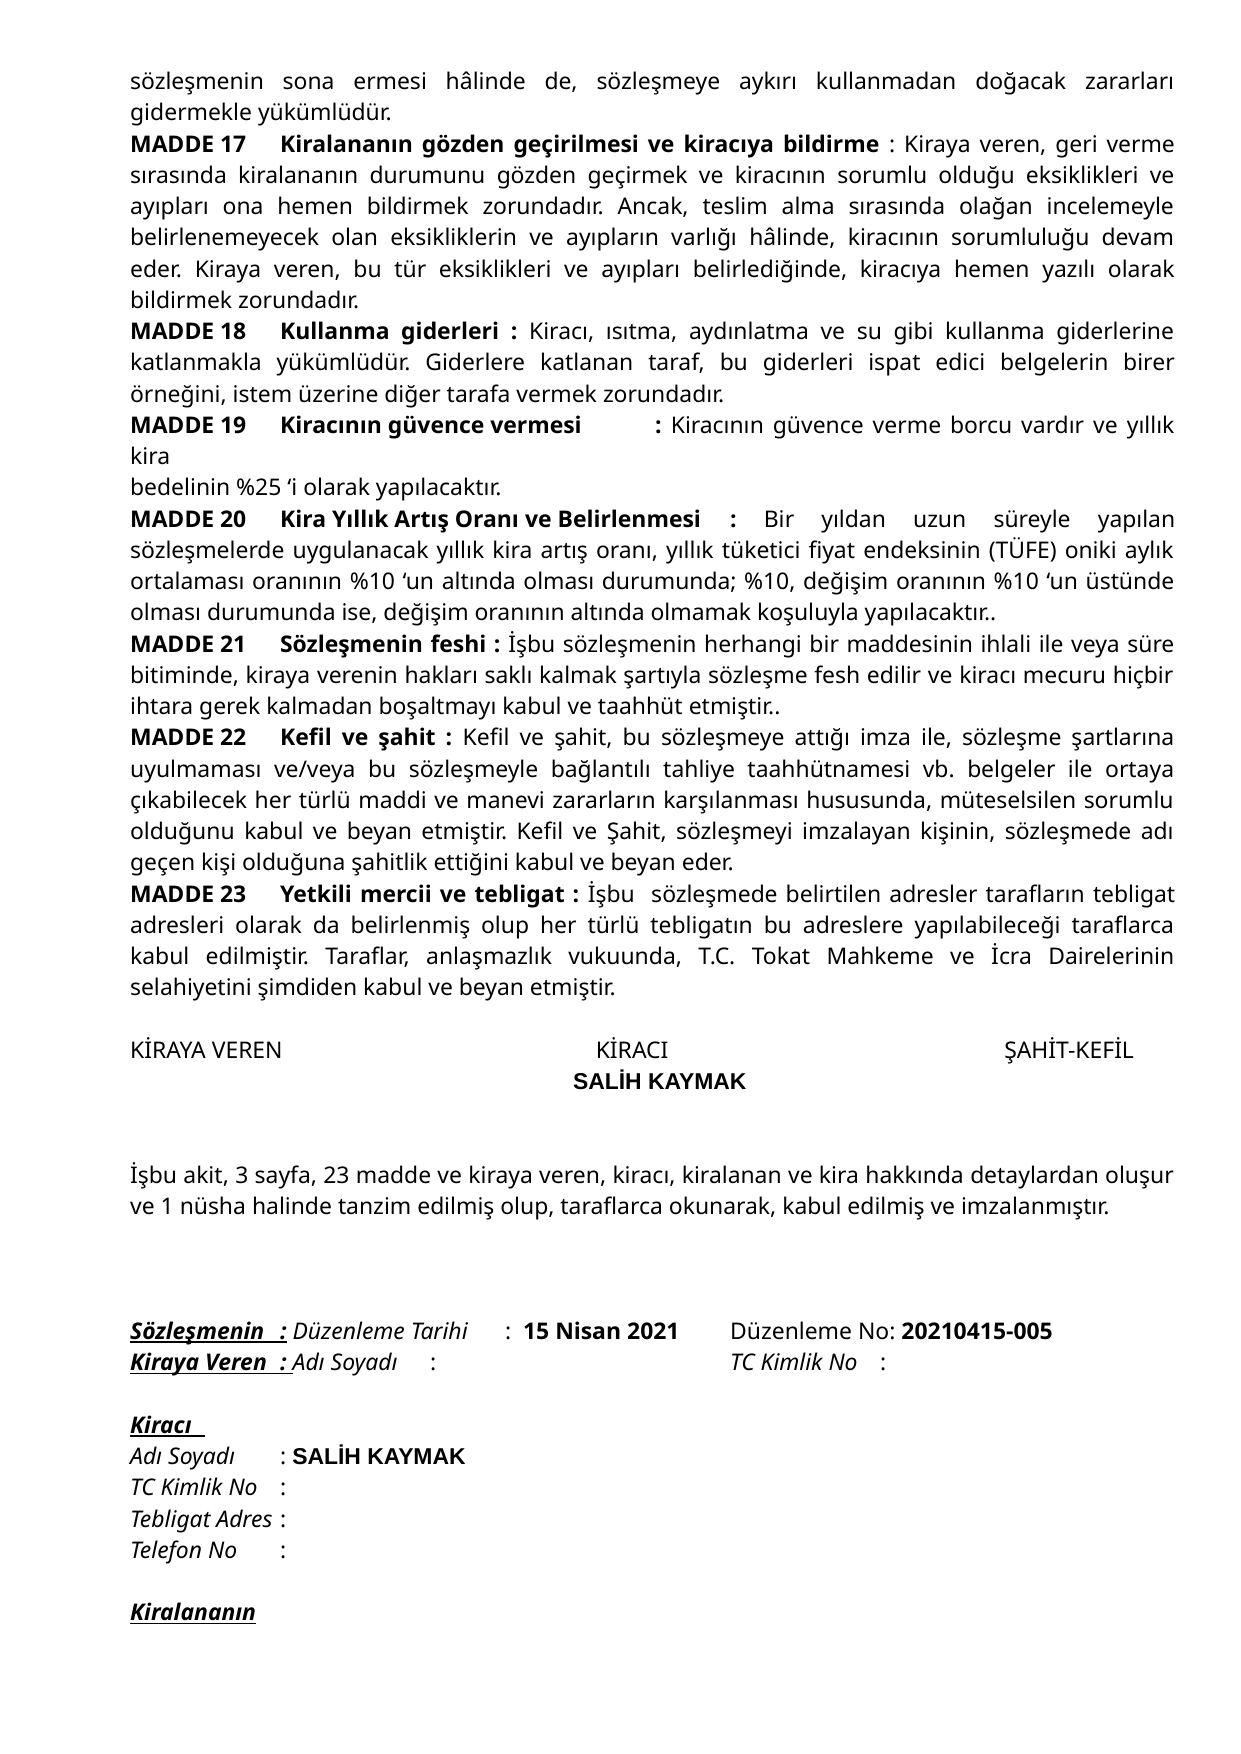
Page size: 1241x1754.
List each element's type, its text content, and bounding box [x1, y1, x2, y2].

text SALİH KAYMAK [130, 1065, 1175, 1096]
text MADDE 21 Sözleşmenin feshi : İşbu sözleşmenin herhangi bir maddesinin ihlali ile veya süre bitiminde, kiraya verenin hakları saklı kalmak şartıyla sözleşme fesh edilir ve kiracı mecuru hiçbir ihtara gerek kalmadan boşaltmayı kabul ve taahhüt etmiştir.. [130, 627, 1175, 721]
text Kiralananın [130, 1596, 1175, 1627]
text Telefon No : [130, 1534, 1175, 1565]
text MADDE 17 Kiralananın gözden geçirilmesi ve kiracıya bildirme : Kiraya veren, geri verme sırasında kiralananın durumunu gözden geçirmek ve kiracının sorumlu olduğu eksiklikleri ve ayıpları ona hemen bildirmek zorundadır. Ancak, teslim alma sırasında olağan incelemeyle belirlenemeyecek olan eksikliklerin ve ayıpların varlığı hâlinde, kiracının sorumluluğu devam eder. Kiraya veren, bu tür eksiklikleri ve ayıpları belirlediğinde, kiracıya hemen yazılı olarak bildirmek zorundadır. [130, 127, 1175, 315]
list MADDE 22 Kefil ve şahit : Kefil ve şahit, bu sözleşmeye attığı imza ile, sözleşme şartlarına uyulmaması ve/veya bu sözleşmeyle bağlantılı tahliye taahhütnamesi vb. belgeler ile ortaya çıkabilecek her türlü maddi ve manevi zararların karşılanması hususunda, müteselsilen sorumlu olduğunu kabul ve beyan etmiştir. Kefil ve Şahit, sözleşmeyi imzalayan kişinin, sözleşmede adı geçen kişi olduğuna şahitlik ettiğini kabul ve beyan eder. [130, 721, 1175, 877]
text bedelinin %25 ‘i olarak yapılacaktır. [130, 471, 1175, 502]
text KİRAYA VEREN KİRACI ŞAHİT-KEFİL [130, 1034, 1175, 1065]
text TC Kimlik No : [130, 1471, 1175, 1502]
text MADDE 19 Kiracının güvence vermesi : Kiracının güvence verme borcu vardır ve yıllık kira [130, 409, 1175, 471]
text Kiraya Veren : Adı Soyadı : TC Kimlik No : [130, 1346, 1175, 1377]
list İşbu akit, 3 sayfa, 23 madde ve kiraya veren, kiracı, kiralanan ve kira hakkında detaylardan oluşur ve 1 nüsha halinde tanzim edilmiş olup, taraflarca okunarak, kabul edilmiş ve imzalanmıştır. [130, 1159, 1175, 1221]
text Kiracı [130, 1409, 1175, 1440]
text sözleşmenin sona ermesi hâlinde de, sözleşmeye aykırı kullanmadan doğacak zararları gidermekle yükümlüdür. [130, 65, 1175, 127]
text Adı Soyadı : SALİH KAYMAK [130, 1440, 1175, 1471]
text Sözleşmenin : Düzenleme Tarihi : 15 Nisan 2021 Düzenleme No: 20210415-005 [130, 1315, 1175, 1346]
text MADDE 18 Kullanma giderleri : Kiracı, ısıtma, aydınlatma ve su gibi kullanma giderlerine katlanmakla yükümlüdür. Giderlere katlanan taraf, bu giderleri ispat edici belgelerin birer örneğini, istem üzerine diğer tarafa vermek zorundadır. [130, 315, 1175, 409]
list MADDE 23 Yetkili mercii ve tebligat : İşbu sözleşmede belirtilen adresler tarafların tebligat adresleri olarak da belirlenmiş olup her türlü tebligatın bu adreslere yapılabileceği taraflarca kabul edilmiştir. Taraflar, anlaşmazlık vukuunda, T.C. Tokat Mahkeme ve İcra Dairelerinin selahiyetini şimdiden kabul ve beyan etmiştir. [130, 877, 1175, 1002]
text Tebligat Adres : [130, 1502, 1175, 1534]
text MADDE 20 Kira Yıllık Artış Oranı ve Belirlenmesi : Bir yıldan uzun süreyle yapılan sözleşmelerde uygulanacak yıllık kira artış oranı, yıllık tüketici fiyat endeksinin (TÜFE) oniki aylık ortalaması oranının %10 ‘un altında olması durumunda; %10, değişim oranının %10 ‘un üstünde olması durumunda ise, değişim oranının altında olmamak koşuluyla yapılacaktır.. [130, 502, 1175, 627]
